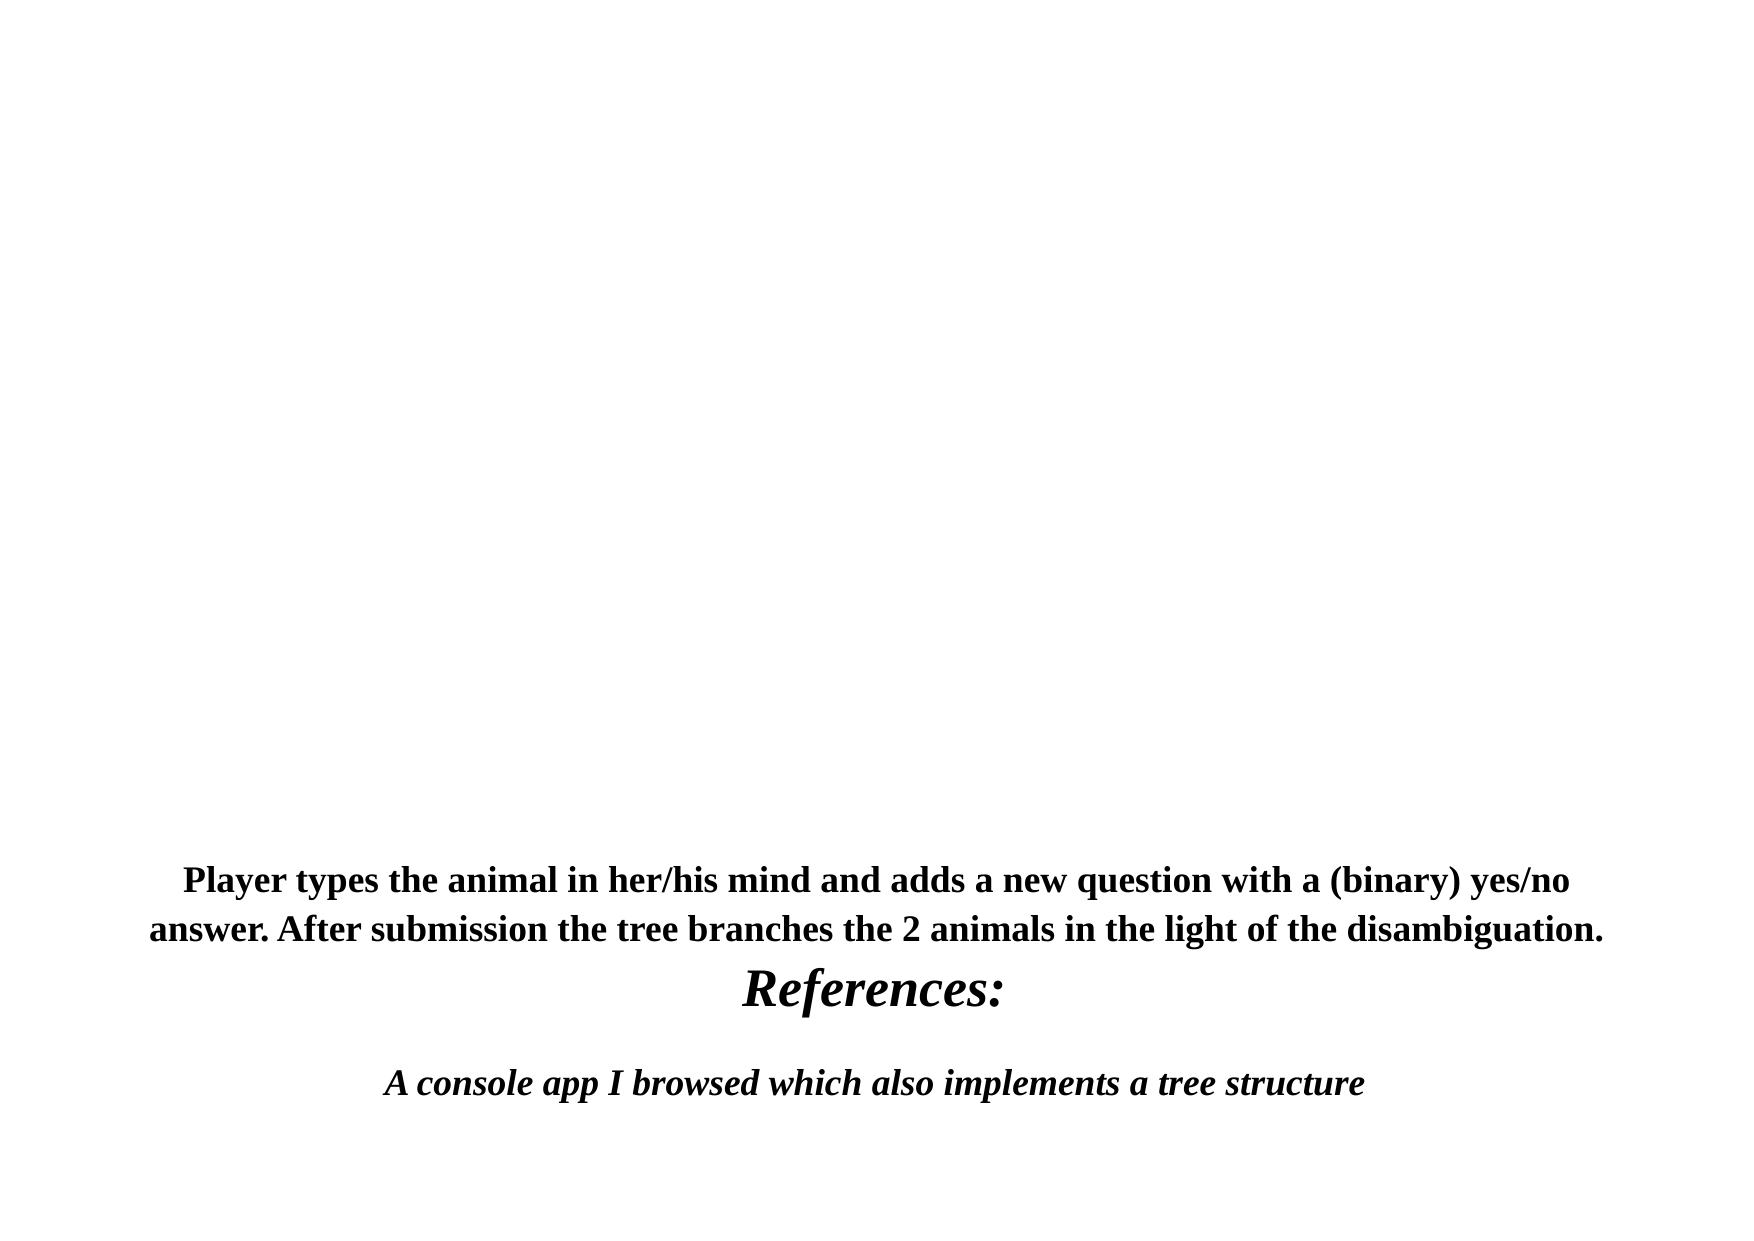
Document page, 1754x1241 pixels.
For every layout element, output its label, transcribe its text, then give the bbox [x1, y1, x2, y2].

text References: [118, 955, 1635, 1018]
text A console app I browsed which also implements a tree structure [118, 1061, 1635, 1104]
table_header Player types the animal in her/his mind and adds a new question with a (binary) yes/no answer. After submission the tree branches the 2 animals in the light of the disambiguation. [118, 851, 1635, 955]
